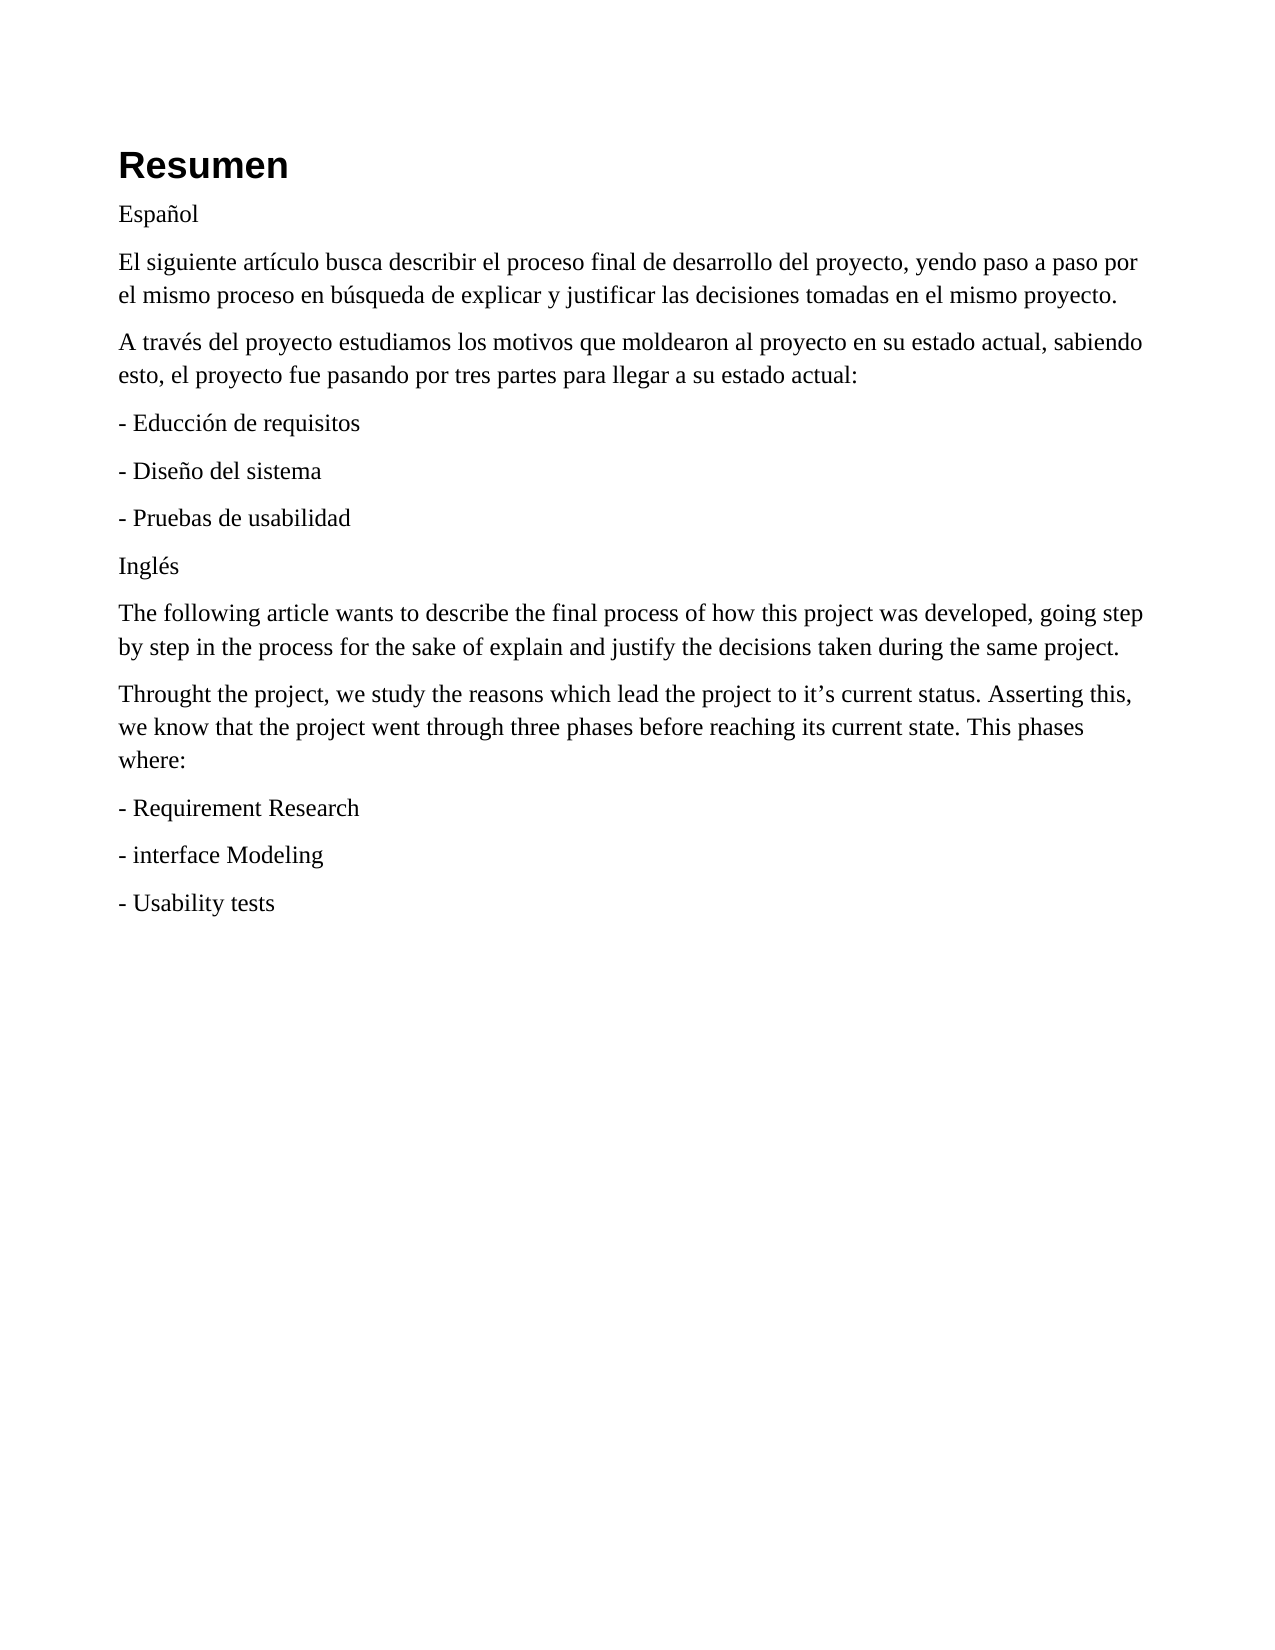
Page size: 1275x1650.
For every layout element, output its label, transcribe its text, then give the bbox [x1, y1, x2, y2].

text El siguiente artículo busca describir el proceso final de desarrollo del proyecto, yendo paso a paso por el mismo proceso en búsqueda de explicar y justificar las decisiones tomadas en el mismo proyecto. [118, 247, 1157, 309]
text - Diseño del sistema [118, 456, 1157, 484]
text - Educción de requisitos [118, 408, 1157, 437]
subtitle Resumen [118, 143, 1157, 187]
text - Usability tests [118, 888, 1157, 917]
text - Pruebas de usabilidad [118, 503, 1157, 532]
text A través del proyecto estudiamos los motivos que moldearon al proyecto en su estado actual, sabiendo esto, el proyecto fue pasando por tres partes para llegar a su estado actual: [118, 327, 1157, 389]
text - interface Modeling [118, 840, 1157, 869]
text Throught the project, we study the reasons which lead the project to it’s current status. Asserting this, we know that the project went through three phases before reaching its current state. This phases where: [118, 679, 1157, 774]
text - Requirement Research [118, 793, 1157, 822]
text The following article wants to describe the final process of how this project was developed, going step by step in the process for the sake of explain and justify the decisions taken during the same project. [118, 598, 1157, 660]
text Inglés [118, 551, 1157, 580]
text Español [118, 199, 1157, 228]
